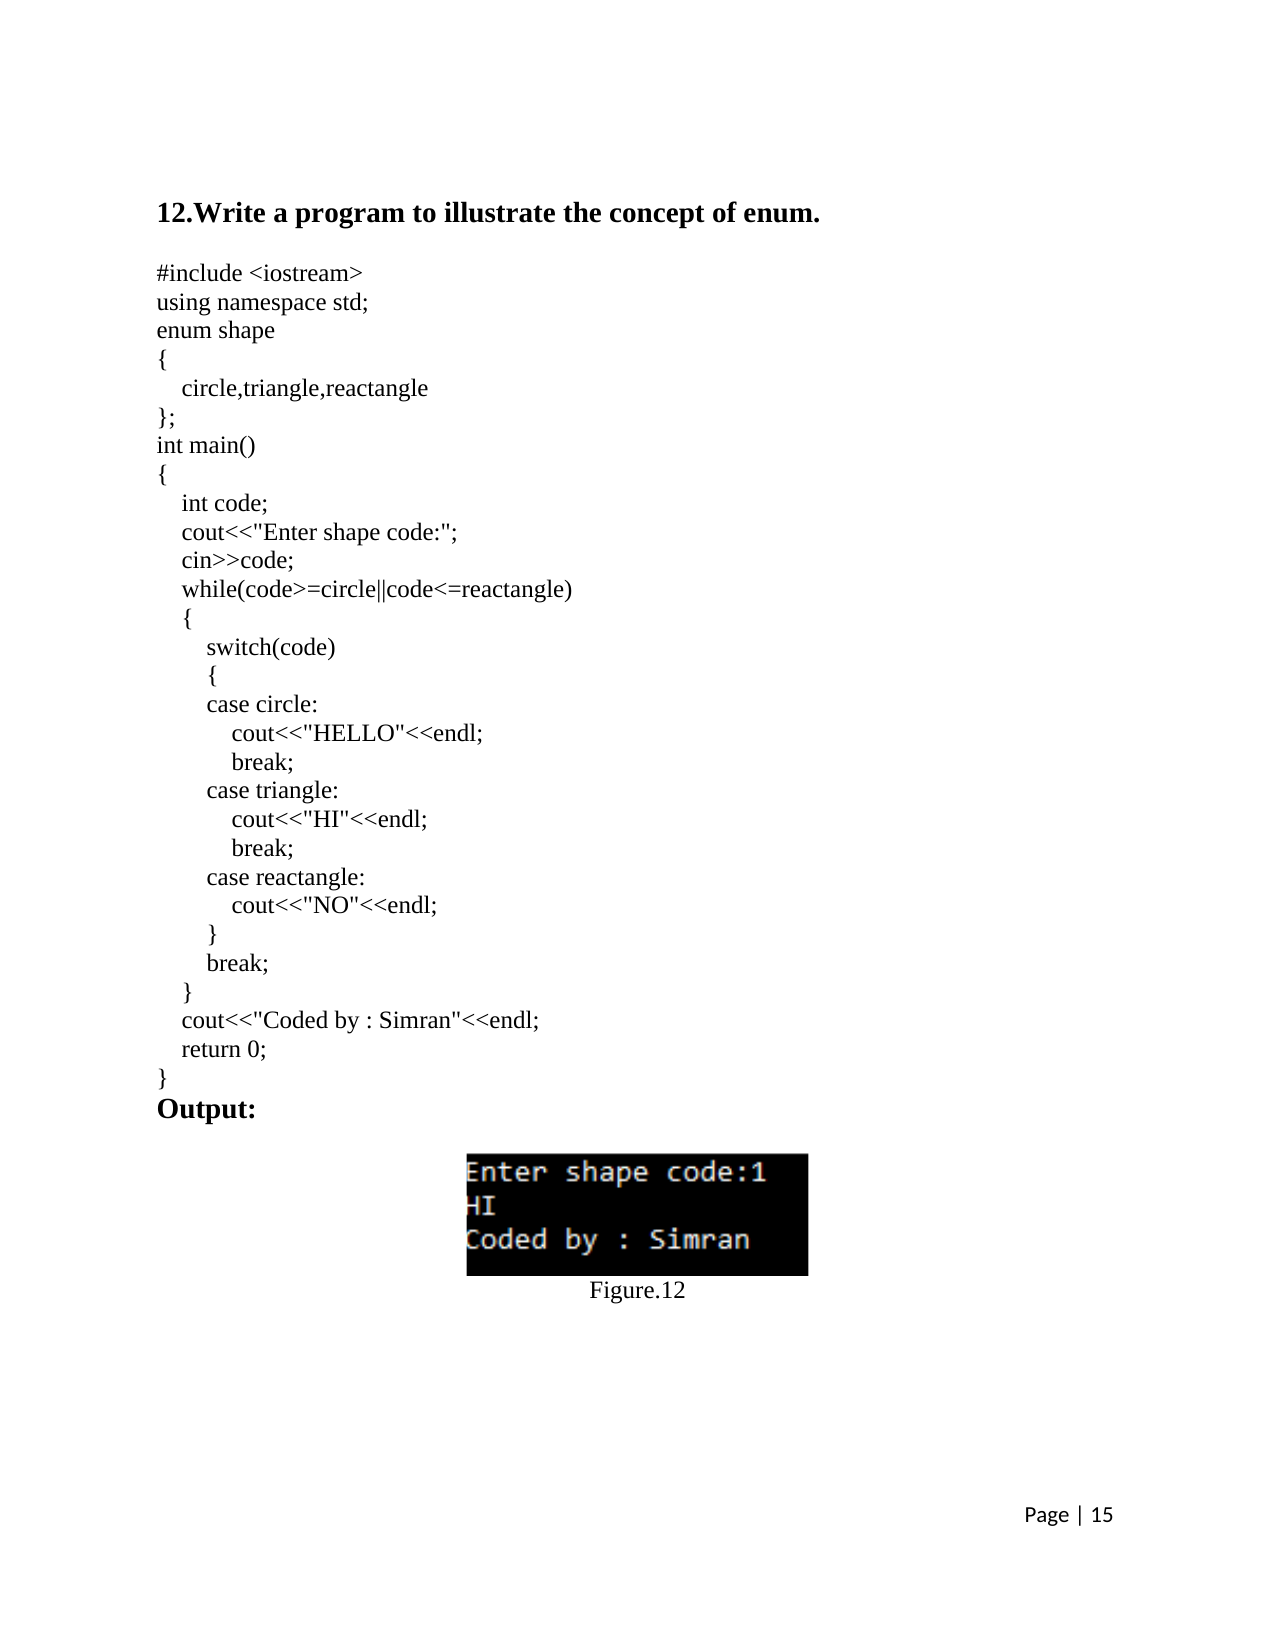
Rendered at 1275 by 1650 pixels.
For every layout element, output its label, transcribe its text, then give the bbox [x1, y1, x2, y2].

text int code; [156, 488, 1118, 517]
text cout<<"HI"<<endl; [156, 804, 1118, 833]
text Figure.12 [156, 1276, 1118, 1304]
text case circle: [156, 689, 1118, 718]
text Output: [156, 1092, 1118, 1125]
text }; [156, 402, 1118, 430]
text enum shape [156, 315, 1118, 344]
text while(code>=circle||code<=reactangle) [156, 574, 1118, 603]
text break; [156, 948, 1118, 977]
text using namespace std; [156, 287, 1118, 315]
text circle,triangle,reactangle [156, 373, 1118, 402]
text { [156, 603, 1118, 632]
text break; [156, 747, 1118, 775]
text #include <iostream> [156, 258, 1118, 287]
text } [156, 977, 1118, 1005]
text case reactangle: [156, 862, 1118, 890]
text cout<<"NO"<<endl; [156, 890, 1118, 919]
text break; [156, 833, 1118, 862]
text 12.Write a program to illustrate the concept of enum. [156, 196, 1118, 229]
text { [156, 459, 1118, 488]
text { [156, 660, 1118, 689]
text cout<<"Coded by : Simran"<<endl; [156, 1005, 1118, 1034]
text switch(code) [156, 632, 1118, 660]
text cout<<"Enter shape code:"; [156, 517, 1118, 545]
text cout<<"HELLO"<<endl; [156, 718, 1118, 747]
text case triangle: [156, 775, 1118, 804]
text cin>>code; [156, 545, 1118, 574]
text } [156, 1063, 1118, 1092]
text } [156, 919, 1118, 948]
text { [156, 344, 1118, 373]
text return 0; [156, 1034, 1118, 1063]
text int main() [156, 430, 1118, 459]
